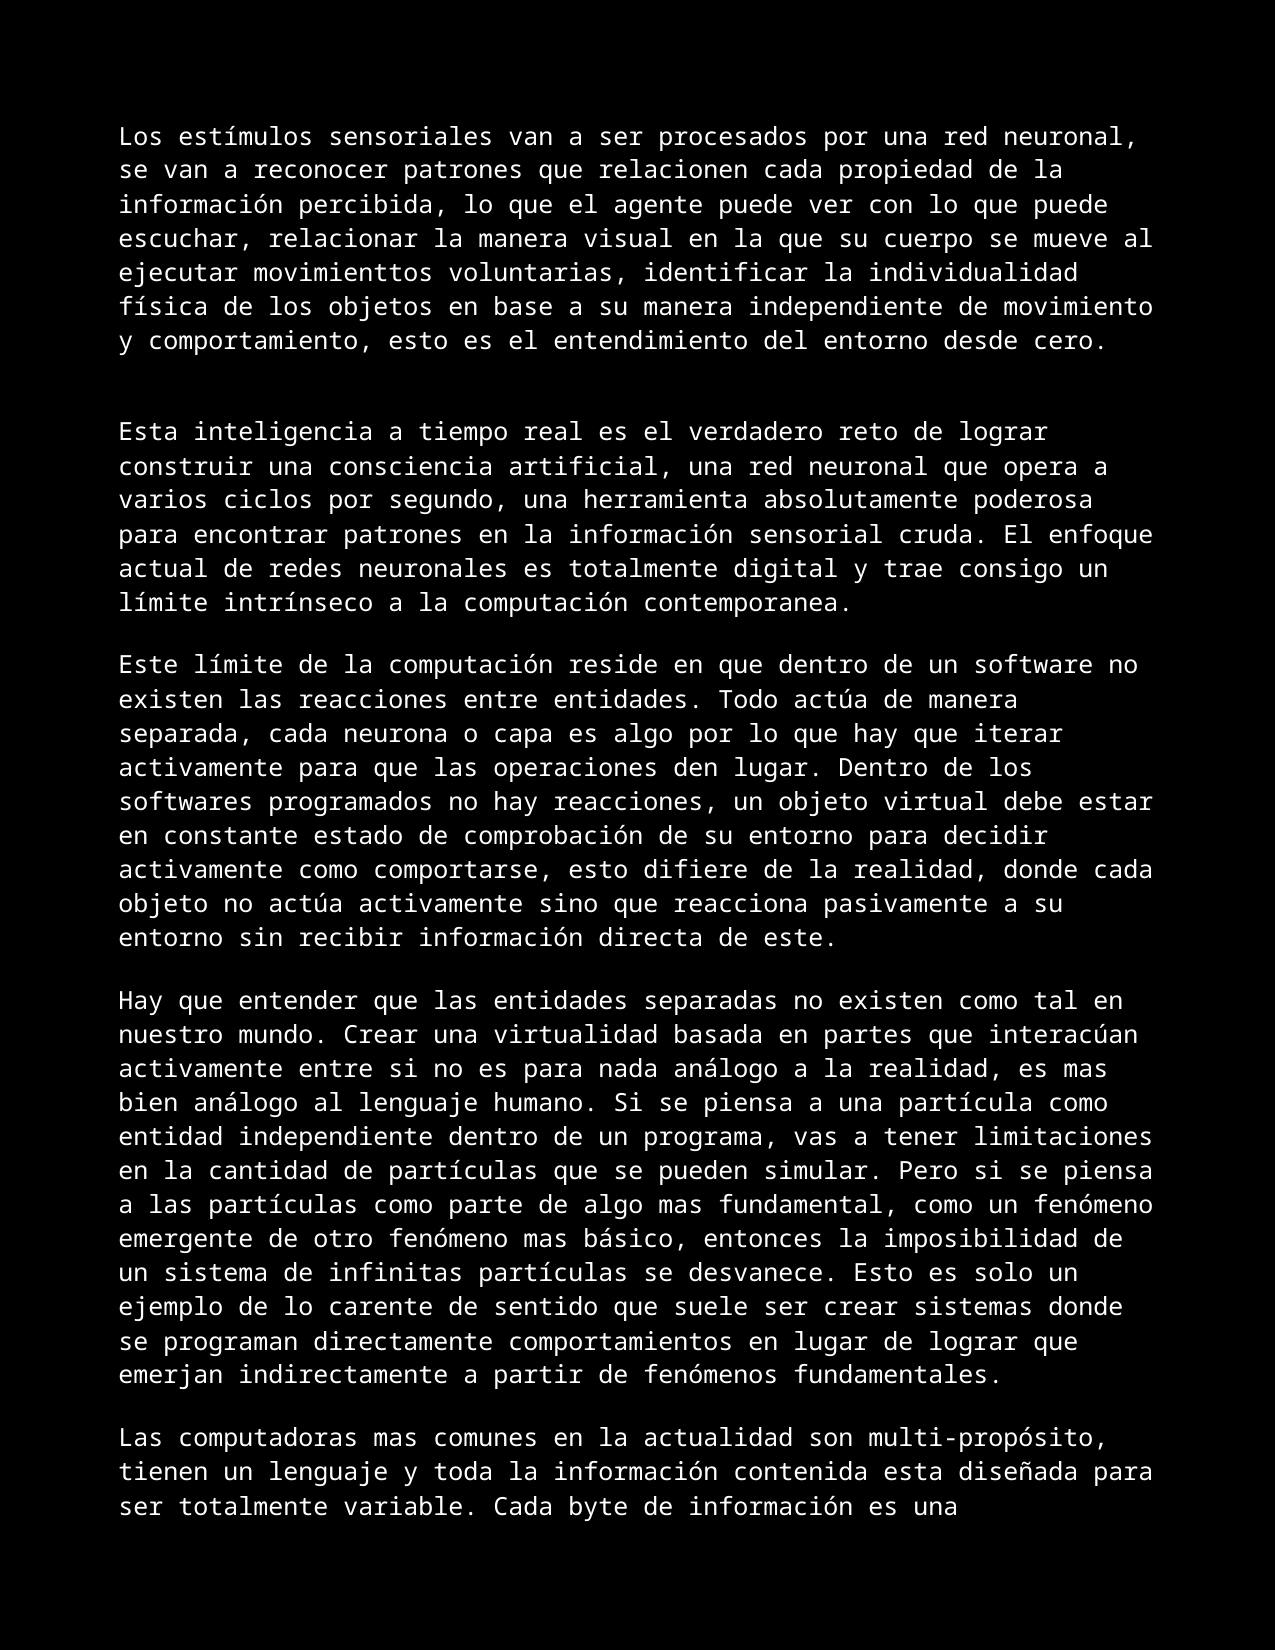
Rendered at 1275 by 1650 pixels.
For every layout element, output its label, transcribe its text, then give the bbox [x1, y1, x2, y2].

text Las computadoras mas comunes en la actualidad son multi-propósito, tienen un lenguaje y toda la información contenida esta diseñada para ser totalmente variable. Cada byte de información es una [118, 1420, 1157, 1522]
text Este límite de la computación reside en que dentro de un software no existen las reacciones entre entidades. Todo actúa de manera separada, cada neurona o capa es algo por lo que hay que iterar activamente para que las operaciones den lugar. Dentro de los softwares programados no hay reacciones, un objeto virtual debe estar en constante estado de comprobación de su entorno para decidir activamente como comportarse, esto difiere de la realidad, donde cada objeto no actúa activamente sino que reacciona pasivamente a su entorno sin recibir información directa de este. [118, 647, 1157, 954]
text Esta inteligencia a tiempo real es el verdadero reto de lograr construir una consciencia artificial, una red neuronal que opera a varios ciclos por segundo, una herramienta absolutamente poderosa para encontrar patrones en la información sensorial cruda. El enfoque actual de redes neuronales es totalmente digital y trae consigo un límite intrínseco a la computación contemporanea. [118, 414, 1157, 618]
text Hay que entender que las entidades separadas no existen como tal en nuestro mundo. Crear una virtualidad basada en partes que interacúan activamente entre si no es para nada análogo a la realidad, es mas bien análogo al lenguaje humano. Si se piensa a una partícula como entidad independiente dentro de un programa, vas a tener limitaciones en la cantidad de partículas que se pueden simular. Pero si se piensa a las partículas como parte de algo mas fundamental, como un fenómeno emergente de otro fenómeno mas básico, entonces la imposibilidad de un sistema de infinitas partículas se desvanece. Esto es solo un ejemplo de lo carente de sentido que suele ser crear sistemas donde se programan directamente comportamientos en lugar de lograr que emerjan indirectamente a partir de fenómenos fundamentales. [118, 982, 1157, 1391]
text Los estímulos sensoriales van a ser procesados por una red neuronal, se van a reconocer patrones que relacionen cada propiedad de la información percibida, lo que el agente puede ver con lo que puede escuchar, relacionar la manera visual en la que su cuerpo se mueve al ejecutar movimienttos voluntarias, identificar la individualidad física de los objetos en base a su manera independiente de movimiento y comportamiento, esto es el entendimiento del entorno desde cero. [118, 118, 1157, 357]
